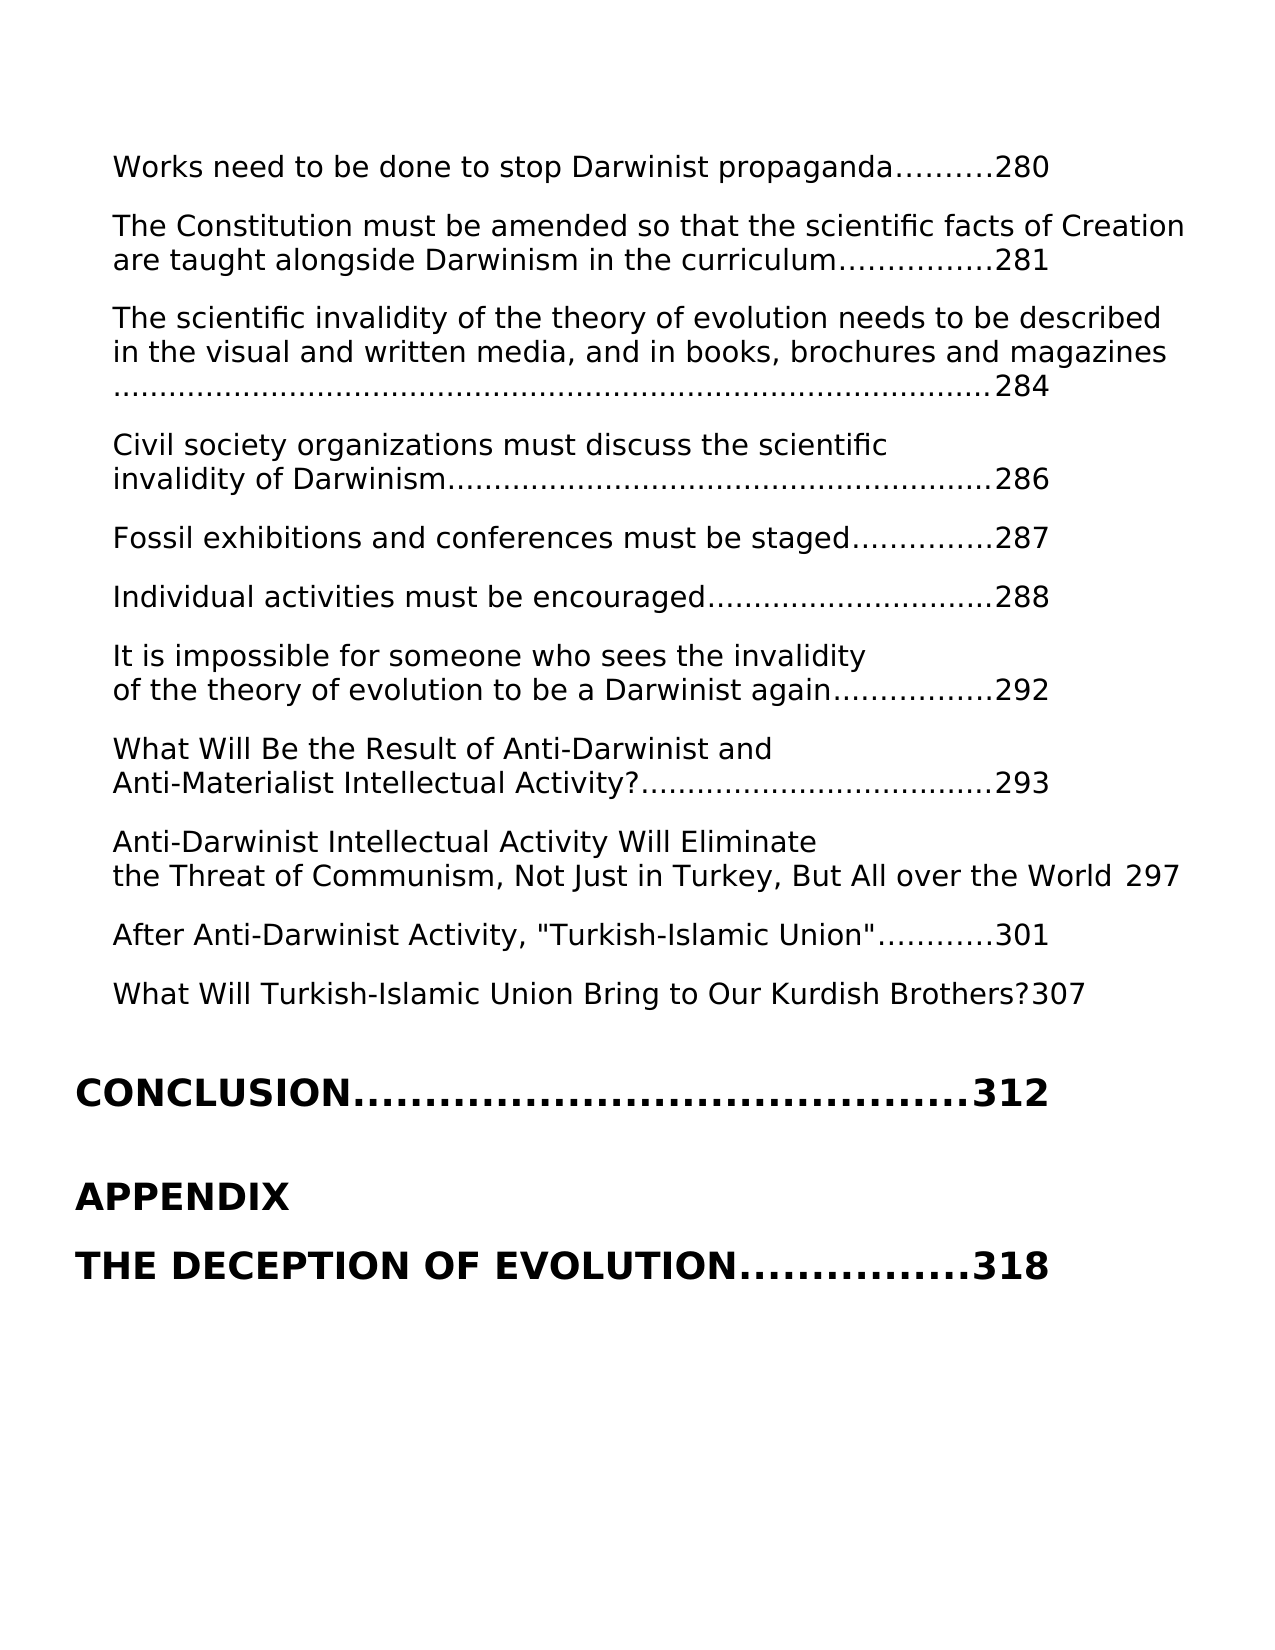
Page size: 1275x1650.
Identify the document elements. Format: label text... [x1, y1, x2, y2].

subtitle The Constitution must be amended so that the scientific facts of Creation are taught alongside Darwinism in the curriculum 281 [112, 209, 1200, 277]
subtitle What Will Turkish-Islamic Union Bring to Our Kurdish Brothers? 307 [112, 977, 1200, 1011]
subtitle The scientific invalidity of the theory of evolution needs to be described in the visual and written media, and in books, brochures and magazines 284 [112, 302, 1200, 404]
subtitle After Anti-Darwinist Activity, "Turkish-Islamic Union" 301 [112, 918, 1200, 952]
subtitle CONCLUSION 312 [75, 1072, 1200, 1115]
subtitle It is impossible for someone who sees the invalidity of the theory of evolution to be a Darwinist again 292 [112, 639, 1200, 707]
subtitle What Will Be the Result of Anti-Darwinist and Anti-Materialist Intellectual Activity? 293 [112, 732, 1200, 800]
subtitle Civil society organizations must discuss the scientific invalidity of Darwinism 286 [112, 429, 1200, 497]
subtitle THE DECEPTION OF EVOLUTION 318 [75, 1244, 1200, 1288]
subtitle APPENDIX [75, 1176, 1200, 1219]
subtitle Individual activities must be encouraged 288 [112, 581, 1200, 614]
subtitle Fossil exhibitions and conferences must be staged 287 [112, 522, 1200, 556]
subtitle Works need to be done to stop Darwinist propaganda 280 [112, 150, 1200, 184]
subtitle Anti-Darwinist Intellectual Activity Will Eliminate the Threat of Communism, Not Just in Turkey, But All over the World 297 [112, 825, 1200, 893]
